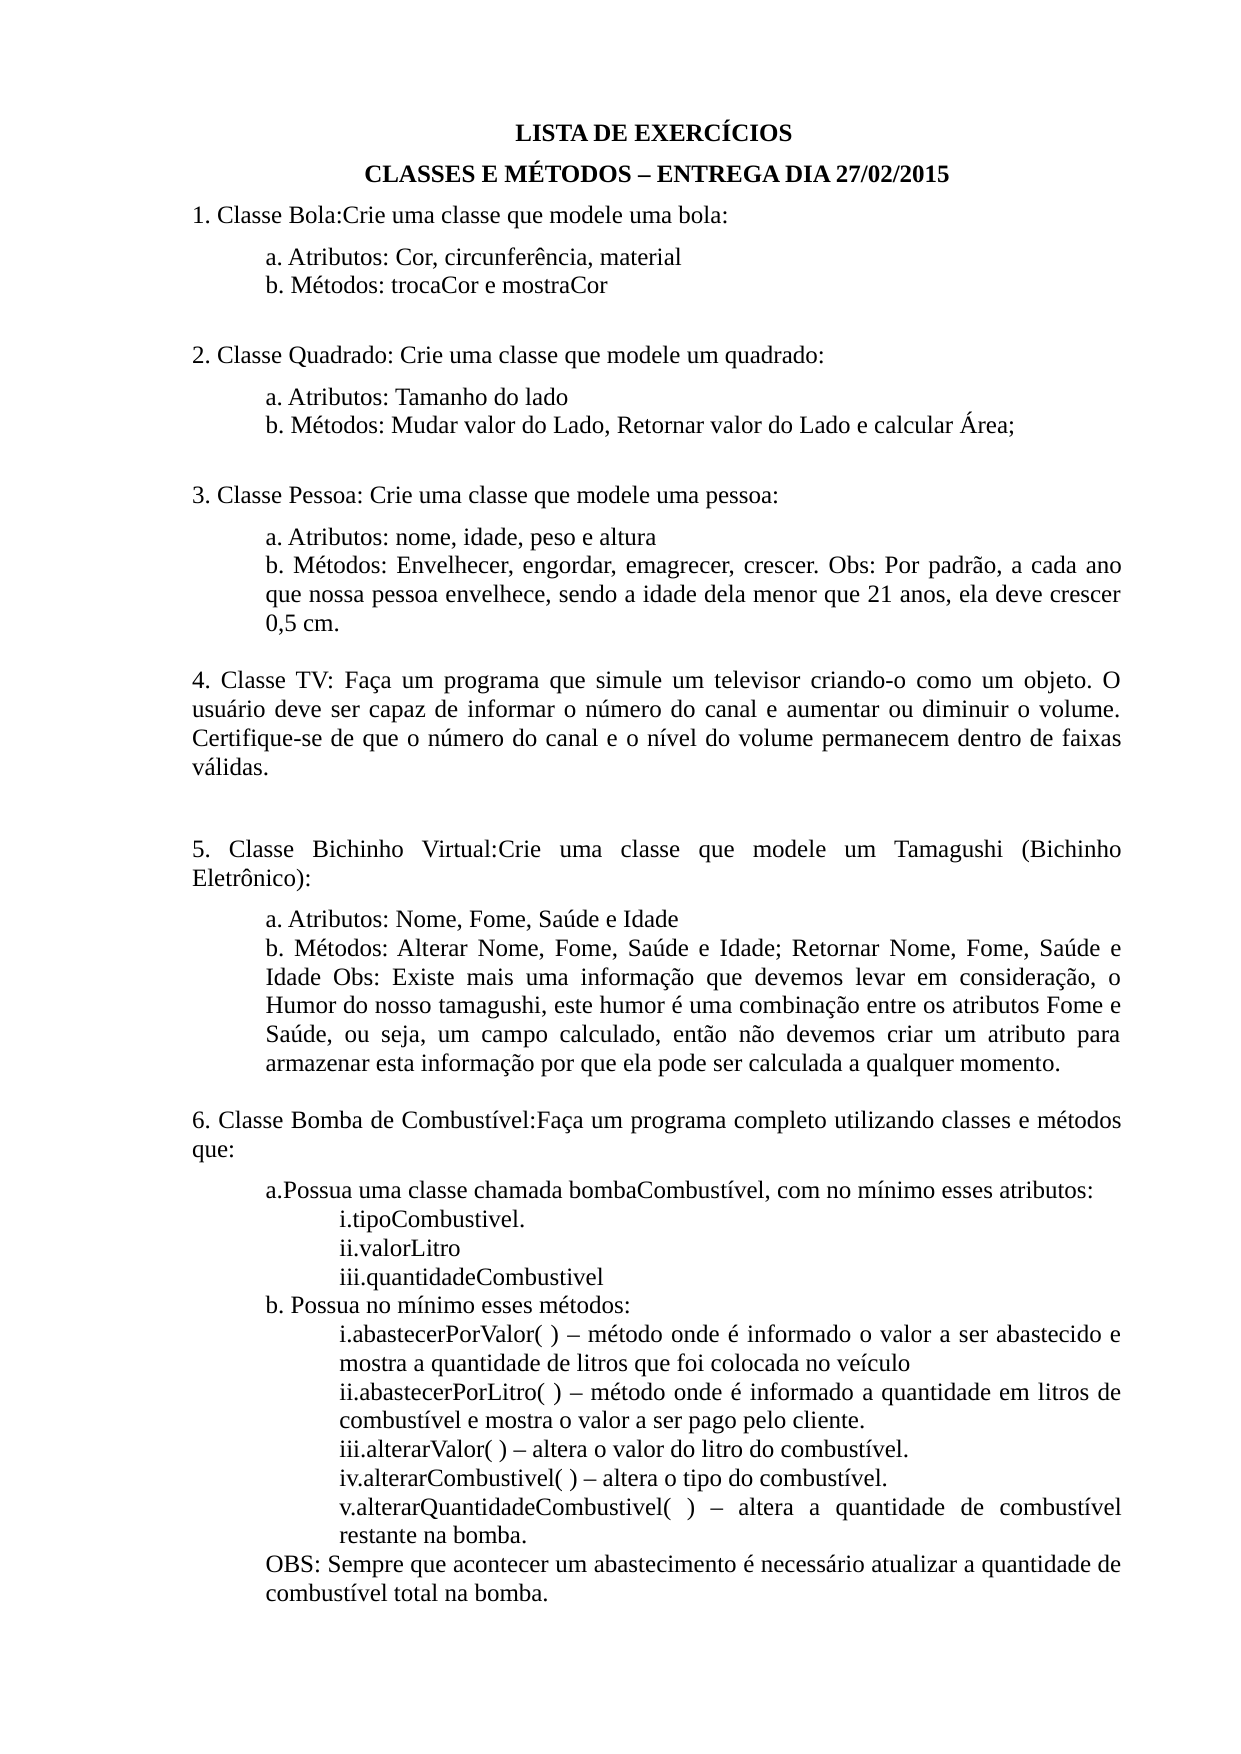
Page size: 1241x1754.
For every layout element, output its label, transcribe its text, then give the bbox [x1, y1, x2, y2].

list Atributos: Nome, Fome, Saúde e Idade [118, 904, 1122, 933]
list Possua no mínimo esses métodos: [118, 1291, 1122, 1319]
list Atributos: Tamanho do lado [118, 382, 1122, 411]
list OBS: Sempre que acontecer um abastecimento é necessário atualizar a quantidade de combustível total na bomba. [118, 1549, 1122, 1607]
list Métodos: Mudar valor do Lado, Retornar valor do Lado e calcular Área; [118, 411, 1122, 439]
list Classe Quadrado: Crie uma classe que modele um quadrado: [118, 341, 1122, 369]
list CLASSES E MÉTODOS – ENTREGA DIA 27/02/2015 [118, 159, 1122, 188]
list valorLitro [118, 1233, 1122, 1262]
list Atributos: Cor, circunferência, material [118, 242, 1122, 271]
list alterarQuantidadeCombustivel( ) – altera a quantidade de combustível restante na bomba. [118, 1492, 1122, 1549]
list alterarCombustivel( ) – altera o tipo do combustível. [118, 1463, 1122, 1492]
list Classe Bichinho Virtual:Crie uma classe que modele um Tamagushi (Bichinho Eletrônico): [118, 834, 1122, 892]
list abastecerPorValor( ) – método onde é informado o valor a ser abastecido e mostra a quantidade de litros que foi colocada no veículo [118, 1319, 1122, 1377]
list Métodos: Envelhecer, engordar, emagrecer, crescer. Obs: Por padrão, a cada ano que nossa pessoa envelhece, sendo a idade dela menor que 21 anos, ela deve crescer 0,5 cm. [118, 551, 1122, 637]
list Métodos: trocaCor e mostraCor [118, 271, 1122, 299]
list alterarValor( ) – altera o valor do litro do combustível. [118, 1434, 1122, 1463]
list Possua uma classe chamada bombaCombustível, com no mínimo esses atributos: [118, 1176, 1122, 1204]
list abastecerPorLitro( ) – método onde é informado a quantidade em litros de combustível e mostra o valor a ser pago pelo cliente. [118, 1377, 1122, 1434]
list Classe Bomba de Combustível:Faça um programa completo utilizando classes e métodos que: [118, 1106, 1122, 1163]
list Atributos: nome, idade, peso e altura [118, 522, 1122, 551]
list Classe TV: Faça um programa que simule um televisor criando-o como um objeto. O usuário deve ser capaz de informar o número do canal e aumentar ou diminuir o volume. Certifique-se de que o número do canal e o nível do volume permanecem dentro de faixas válidas. [118, 666, 1122, 781]
list Classe Pessoa: Crie uma classe que modele uma pessoa: [118, 481, 1122, 509]
list tipoCombustivel. [118, 1204, 1122, 1233]
list Métodos: Alterar Nome, Fome, Saúde e Idade; Retornar Nome, Fome, Saúde e Idade Obs: Existe mais uma informação que devemos levar em consideração, o Humor do nosso tamagushi, este humor é uma combinação entre os atributos Fome e Saúde, ou seja, um campo calculado, então não devemos criar um atributo para armazenar esta informação por que ela pode ser calculada a qualquer momento. [118, 933, 1122, 1077]
list LISTA DE EXERCÍCIOS [118, 118, 1122, 147]
list quantidadeCombustivel [118, 1262, 1122, 1291]
list Classe Bola:Crie uma classe que modele uma bola: [118, 201, 1122, 229]
